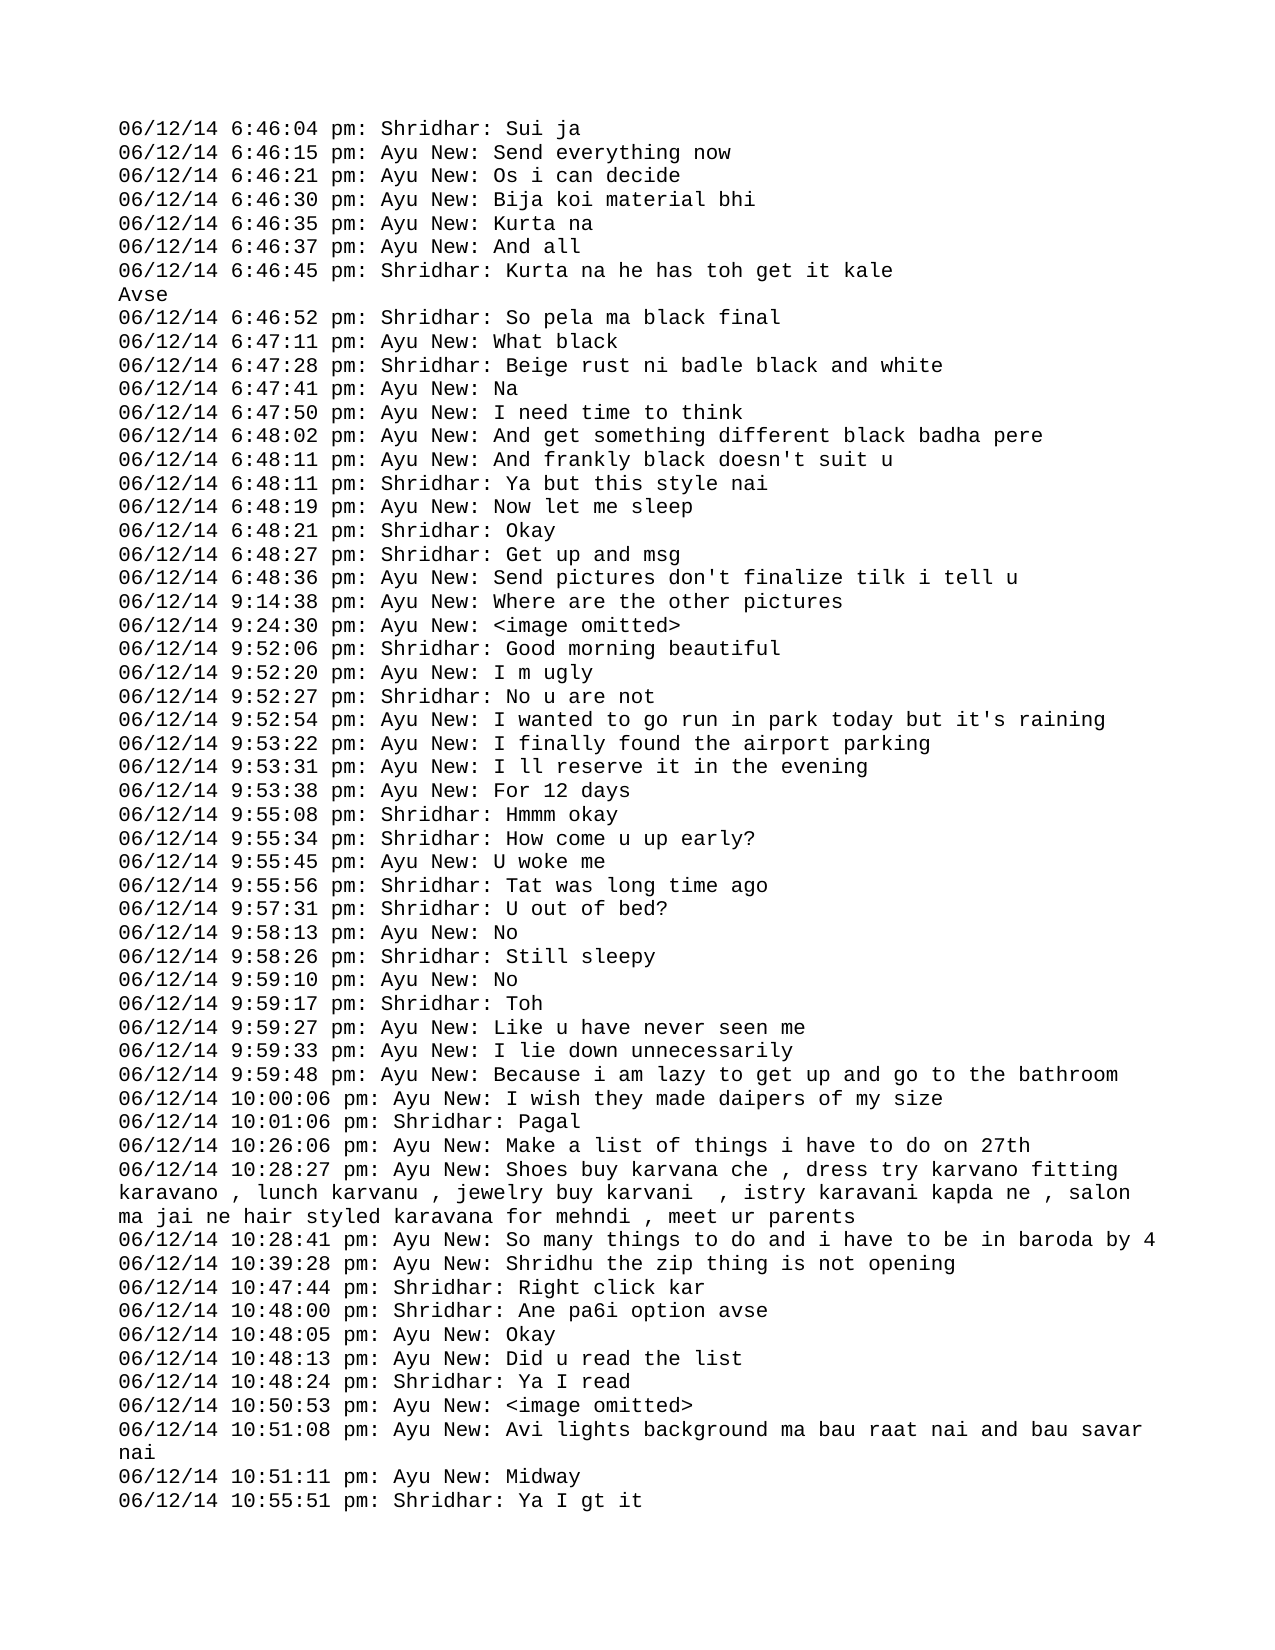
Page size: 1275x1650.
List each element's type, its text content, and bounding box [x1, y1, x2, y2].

text 06/12/14 10:48:13 pm: Ayu New: Did u read the list [118, 1348, 1157, 1371]
text 06/12/14 9:57:31 pm: Shridhar: U out of bed? [118, 898, 1157, 922]
text 06/12/14 6:46:15 pm: Ayu New: Send everything now [118, 142, 1157, 165]
text 06/12/14 9:59:33 pm: Ayu New: I lie down unnecessarily [118, 1040, 1157, 1064]
text 06/12/14 10:51:08 pm: Ayu New: Avi lights background ma bau raat nai and bau savar nai [118, 1419, 1157, 1466]
text 06/12/14 10:28:41 pm: Ayu New: So many things to do and i have to be in baroda by 4 [118, 1229, 1157, 1253]
text 06/12/14 6:46:21 pm: Ayu New: Os i can decide [118, 165, 1157, 189]
text 06/12/14 6:46:35 pm: Ayu New: Kurta na [118, 213, 1157, 236]
text 06/12/14 10:01:06 pm: Shridhar: Pagal [118, 1111, 1157, 1135]
text 06/12/14 10:48:00 pm: Shridhar: Ane pa6i option avse [118, 1300, 1157, 1324]
text 06/12/14 9:53:38 pm: Ayu New: For 12 days [118, 780, 1157, 804]
text 06/12/14 9:14:38 pm: Ayu New: Where are the other pictures [118, 591, 1157, 615]
text 06/12/14 10:28:27 pm: Ayu New: Shoes buy karvana che , dress try karvano fitting karavano , lunch karvanu , jewelry buy karvani , istry karavani kapda ne , salon ma jai ne hair styled karavana for mehndi , meet ur parents [118, 1158, 1157, 1229]
text 06/12/14 6:46:45 pm: Shridhar: Kurta na he has toh get it kale [118, 260, 1157, 284]
text 06/12/14 6:47:41 pm: Ayu New: Na [118, 378, 1157, 402]
text 06/12/14 6:48:02 pm: Ayu New: And get something different black badha pere [118, 426, 1157, 449]
text 06/12/14 10:48:05 pm: Ayu New: Okay [118, 1324, 1157, 1348]
text 06/12/14 10:48:24 pm: Shridhar: Ya I read [118, 1371, 1157, 1395]
text 06/12/14 10:47:44 pm: Shridhar: Right click kar [118, 1277, 1157, 1300]
text 06/12/14 9:24:30 pm: Ayu New: <image omitted> [118, 615, 1157, 638]
text 06/12/14 9:59:48 pm: Ayu New: Because i am lazy to get up and go to the bathroom [118, 1064, 1157, 1088]
text 06/12/14 9:55:34 pm: Shridhar: How come u up early? [118, 827, 1157, 851]
text 06/12/14 6:48:27 pm: Shridhar: Get up and msg [118, 544, 1157, 567]
text 06/12/14 9:55:45 pm: Ayu New: U woke me [118, 851, 1157, 875]
text 06/12/14 9:52:27 pm: Shridhar: No u are not [118, 686, 1157, 709]
text 06/12/14 6:48:11 pm: Ayu New: And frankly black doesn't suit u [118, 449, 1157, 473]
text 06/12/14 9:59:27 pm: Ayu New: Like u have never seen me [118, 1017, 1157, 1040]
text 06/12/14 10:50:53 pm: Ayu New: <image omitted> [118, 1395, 1157, 1419]
text 06/12/14 9:52:20 pm: Ayu New: I m ugly [118, 662, 1157, 686]
text 06/12/14 9:58:26 pm: Shridhar: Still sleepy [118, 946, 1157, 969]
text 06/12/14 10:39:28 pm: Ayu New: Shridhu the zip thing is not opening [118, 1253, 1157, 1277]
text 06/12/14 6:48:21 pm: Shridhar: Okay [118, 520, 1157, 544]
text 06/12/14 10:55:51 pm: Shridhar: Ya I gt it [118, 1489, 1157, 1513]
text 06/12/14 9:59:10 pm: Ayu New: No [118, 969, 1157, 993]
text 06/12/14 9:52:06 pm: Shridhar: Good morning beautiful [118, 638, 1157, 662]
text 06/12/14 6:46:52 pm: Shridhar: So pela ma black final [118, 307, 1157, 331]
text 06/12/14 6:47:50 pm: Ayu New: I need time to think [118, 402, 1157, 426]
text 06/12/14 9:52:54 pm: Ayu New: I wanted to go run in park today but it's raining [118, 709, 1157, 733]
text Avse [118, 284, 1157, 307]
text 06/12/14 6:46:04 pm: Shridhar: Sui ja [118, 118, 1157, 142]
text 06/12/14 6:48:36 pm: Ayu New: Send pictures don't finalize tilk i tell u [118, 567, 1157, 591]
text 06/12/14 9:53:22 pm: Ayu New: I finally found the airport parking [118, 733, 1157, 757]
text 06/12/14 9:58:13 pm: Ayu New: No [118, 922, 1157, 946]
text 06/12/14 6:48:19 pm: Ayu New: Now let me sleep [118, 496, 1157, 520]
text 06/12/14 6:48:11 pm: Shridhar: Ya but this style nai [118, 473, 1157, 496]
text 06/12/14 9:53:31 pm: Ayu New: I ll reserve it in the evening [118, 757, 1157, 780]
text 06/12/14 10:51:11 pm: Ayu New: Midway [118, 1466, 1157, 1489]
text 06/12/14 9:59:17 pm: Shridhar: Toh [118, 993, 1157, 1017]
text 06/12/14 9:55:56 pm: Shridhar: Tat was long time ago [118, 875, 1157, 898]
text 06/12/14 6:47:11 pm: Ayu New: What black [118, 331, 1157, 354]
text 06/12/14 6:46:37 pm: Ayu New: And all [118, 236, 1157, 260]
text 06/12/14 9:55:08 pm: Shridhar: Hmmm okay [118, 804, 1157, 827]
text 06/12/14 10:00:06 pm: Ayu New: I wish they made daipers of my size [118, 1088, 1157, 1111]
text 06/12/14 10:26:06 pm: Ayu New: Make a list of things i have to do on 27th [118, 1135, 1157, 1158]
text 06/12/14 6:46:30 pm: Ayu New: Bija koi material bhi [118, 189, 1157, 213]
text 06/12/14 6:47:28 pm: Shridhar: Beige rust ni badle black and white [118, 354, 1157, 378]
